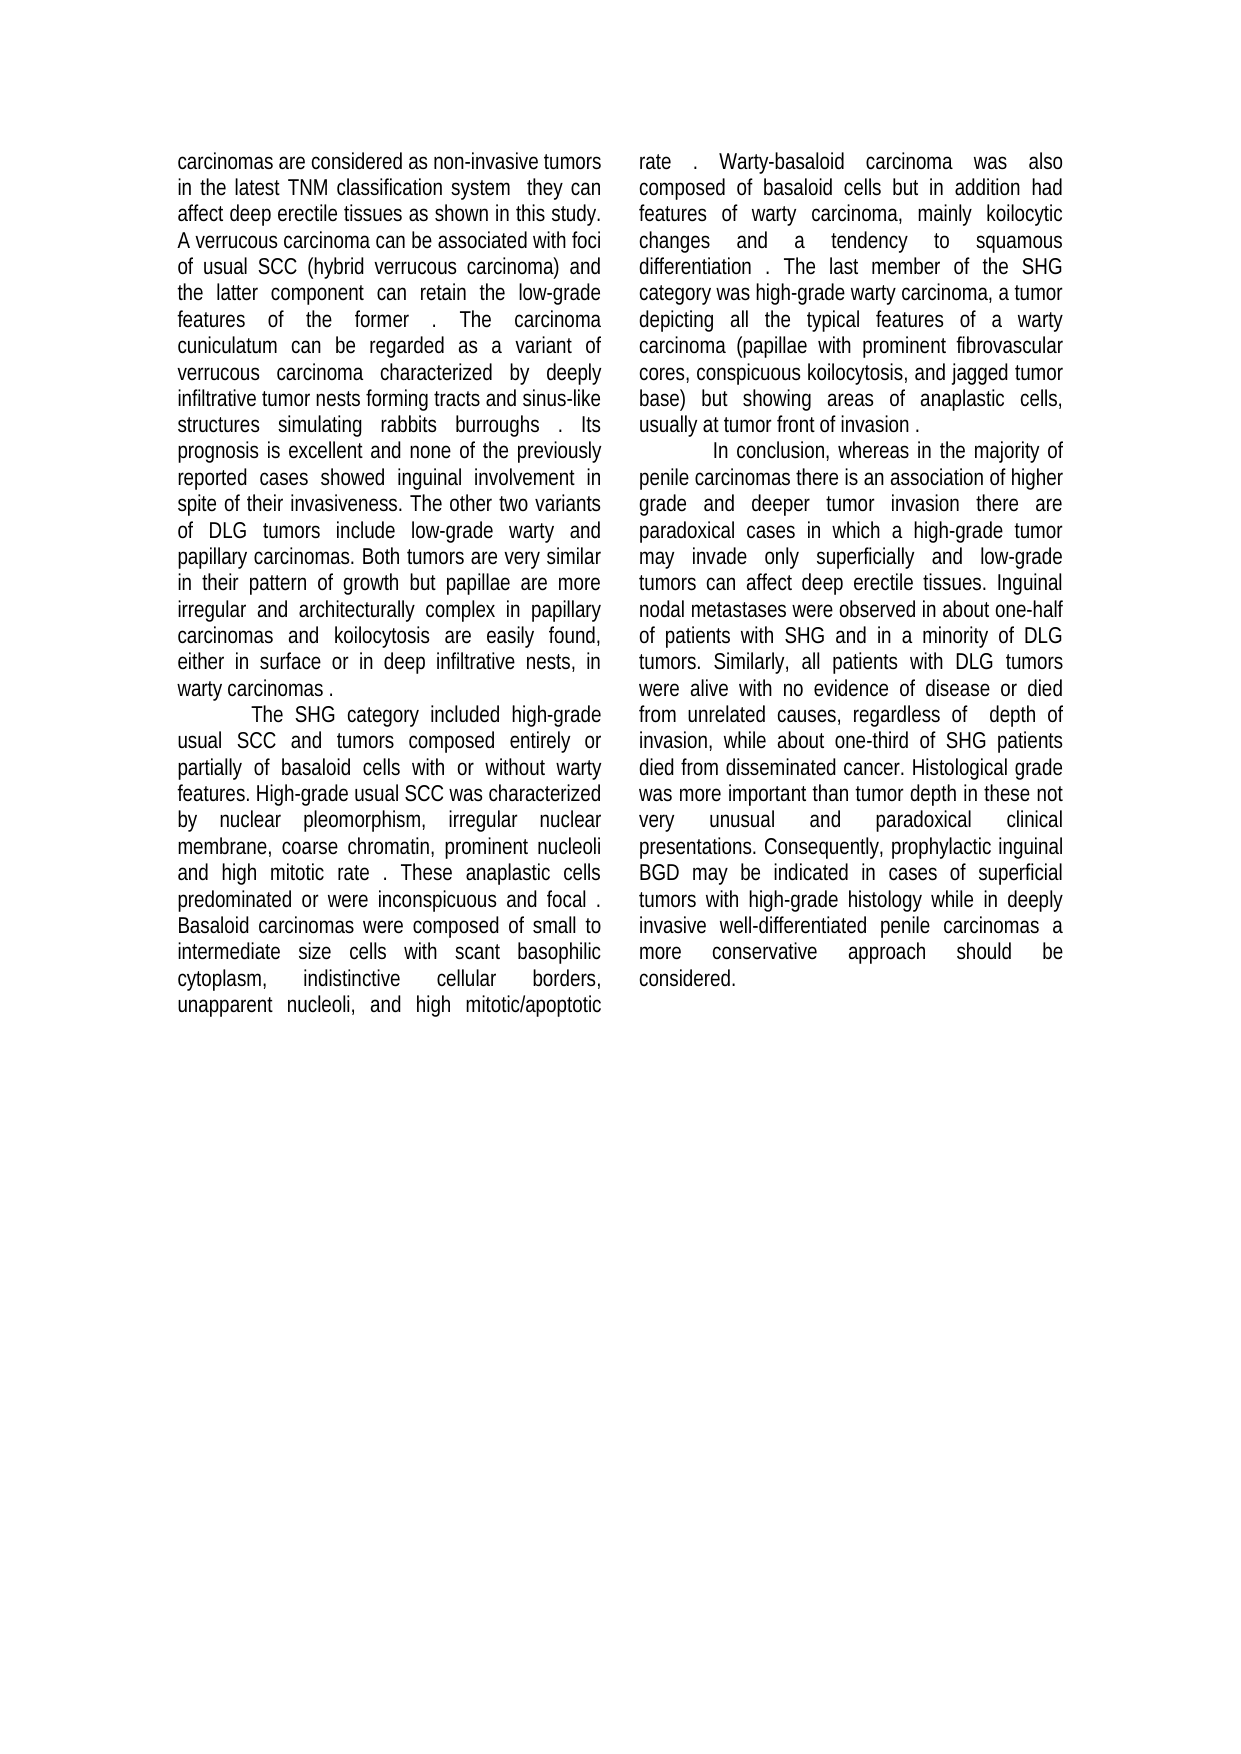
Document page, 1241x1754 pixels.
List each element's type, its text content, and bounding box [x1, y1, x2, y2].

text In conclusion, whereas in the majority of penile carcinomas there is an association of higher grade and deeper tumor invasion there are paradoxical cases in which a high-grade tumor may invade only superficially and low-grade tumors can affect deep erectile tissues. Inguinal nodal metastases were observed in about one-half of patients with SHG and in a minority of DLG tumors. Similarly, all patients with DLG tumors were alive with no evidence of disease or died from unrelated causes, regardless of depth of invasion, while about one-third of SHG patients died from disseminated cancer. Histological grade was more important than tumor depth in these not very unusual and paradoxical clinical presentations. Consequently, prophylactic inguinal BGD may be indicated in cases of superficial tumors with high-grade histology while in deeply invasive well-differentiated penile carcinomas a more conservative approach should be considered. [639, 437, 1063, 991]
text carcinomas are considered as non-invasive tumors in the latest TNM classification system they can affect deep erectile tissues as shown in this study. A verrucous carcinoma can be associated with foci of usual SCC (hybrid verrucous carcinoma) and the latter component can retain the low-grade features of the former . The carcinoma cuniculatum can be regarded as a variant of verrucous carcinoma characterized by deeply infiltrative tumor nests forming tracts and sinus-like structures simulating rabbits burroughs . Its prognosis is excellent and none of the previously reported cases showed inguinal involvement in spite of their invasiveness. The other two variants of DLG tumors include low-grade warty and papillary carcinomas. Both tumors are very similar in their pattern of growth but papillae are more irregular and architecturally complex in papillary carcinomas and koilocytosis are easily found, either in surface or in deep infiltrative nests, in warty carcinomas . [177, 148, 601, 701]
text rate . Warty-basaloid carcinoma was also composed of basaloid cells but in addition had features of warty carcinoma, mainly koilocytic changes and a tendency to squamous differentiation . The last member of the SHG category was high-grade warty carcinoma, a tumor depicting all the typical features of a warty carcinoma (papillae with prominent fibrovascular cores, conspicuous koilocytosis, and jagged tumor base) but showing areas of anaplastic cells, usually at tumor front of invasion . [639, 148, 1063, 437]
text The SHG category included high-grade usual SCC and tumors composed entirely or partially of basaloid cells with or without warty features. High-grade usual SCC was characterized by nuclear pleomorphism, irregular nuclear membrane, coarse chromatin, prominent nucleoli and high mitotic rate . These anaplastic cells predominated or were inconspicuous and focal . Basaloid carcinomas were composed of small to intermediate size cells with scant basophilic cytoplasm, indistinctive cellular borders, unapparent nucleoli, and high mitotic/apoptotic [177, 701, 601, 1017]
